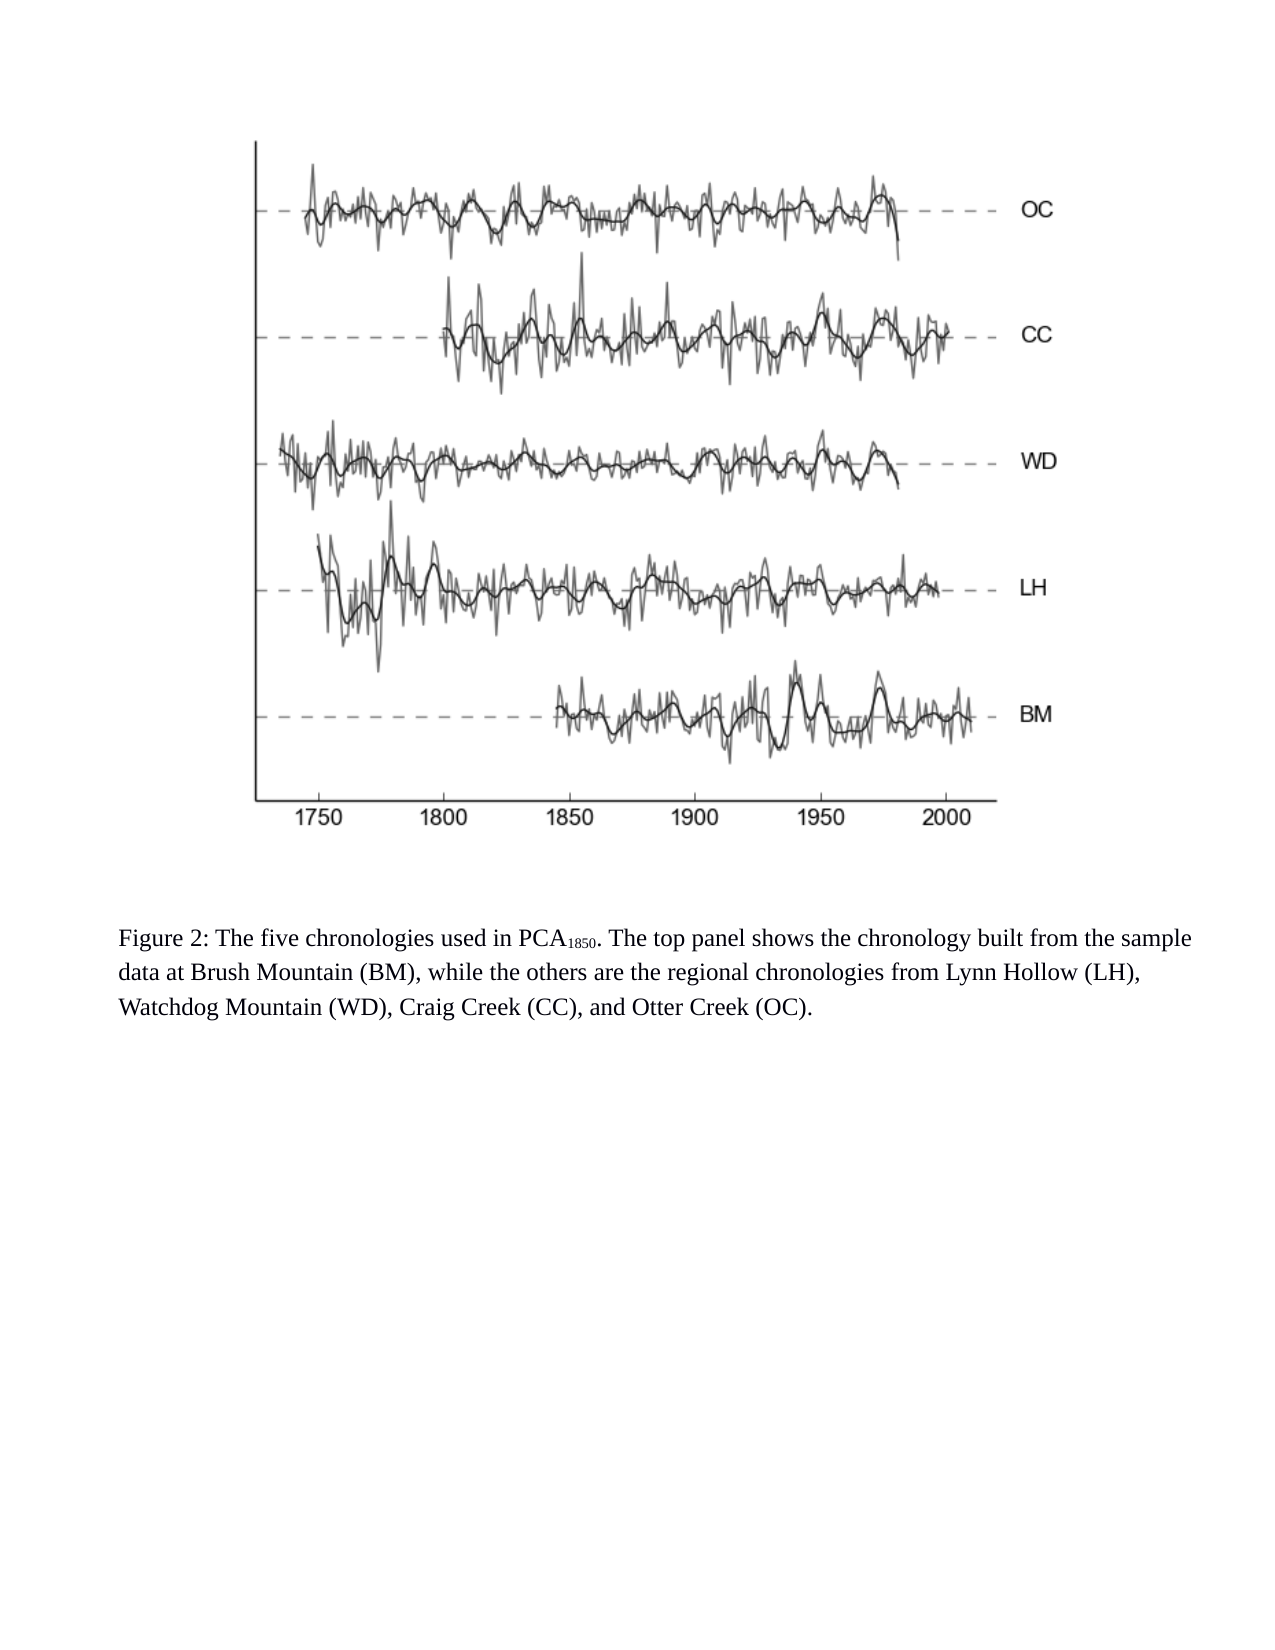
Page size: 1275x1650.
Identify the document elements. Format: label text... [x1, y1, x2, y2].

picture [118, 59, 1216, 883]
text Figure 2: The five chronologies used in PCA1850. The top panel shows the chronology built from the sample data at Brush Mountain (BM), while the others are the regional chronologies from Lynn Hollow (LH), Watchdog Mountain (WD), Craig Creek (CC), and Otter Creek (OC). [118, 923, 1216, 1020]
